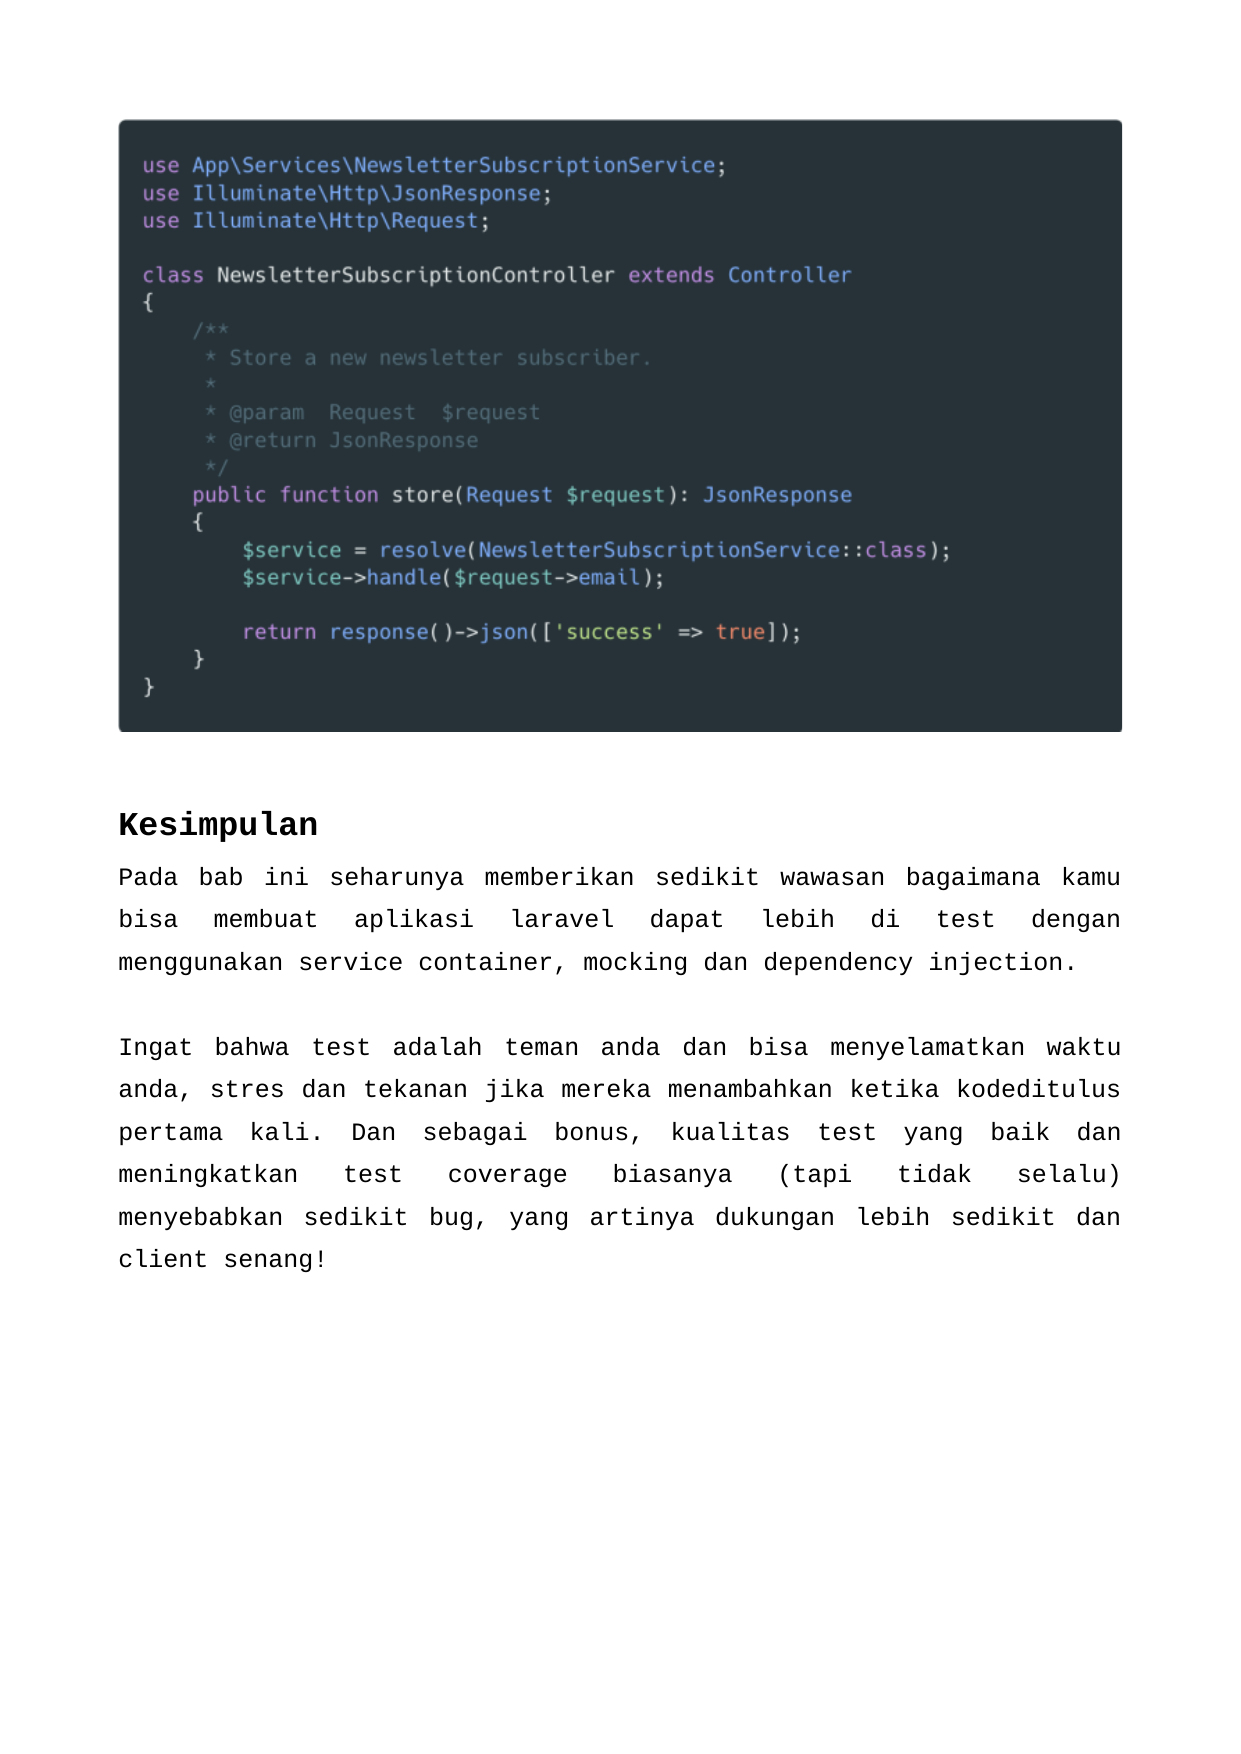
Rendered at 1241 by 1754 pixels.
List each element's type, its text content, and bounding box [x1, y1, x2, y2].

text Ingat bahwa test adalah teman anda dan bisa menyelamatkan waktu anda, stres dan tekanan jika mereka menambahkan ketika kodeditulus pertama kali. Dan sebagai bonus, kualitas test yang baik dan meningkatkan test coverage biasanya (tapi tidak selalu) menyebabkan sedikit bug, yang artinya dukungan lebih sedikit dan client senang! [118, 1034, 1122, 1275]
picture [118, 118, 1123, 732]
text Kesimpulan [118, 807, 1122, 845]
text Pada bab ini seharunya memberikan sedikit wawasan bagaimana kamu bisa membuat aplikasi laravel dapat lebih di test dengan menggunakan service container, mocking dan dependency injection. [118, 864, 1122, 977]
